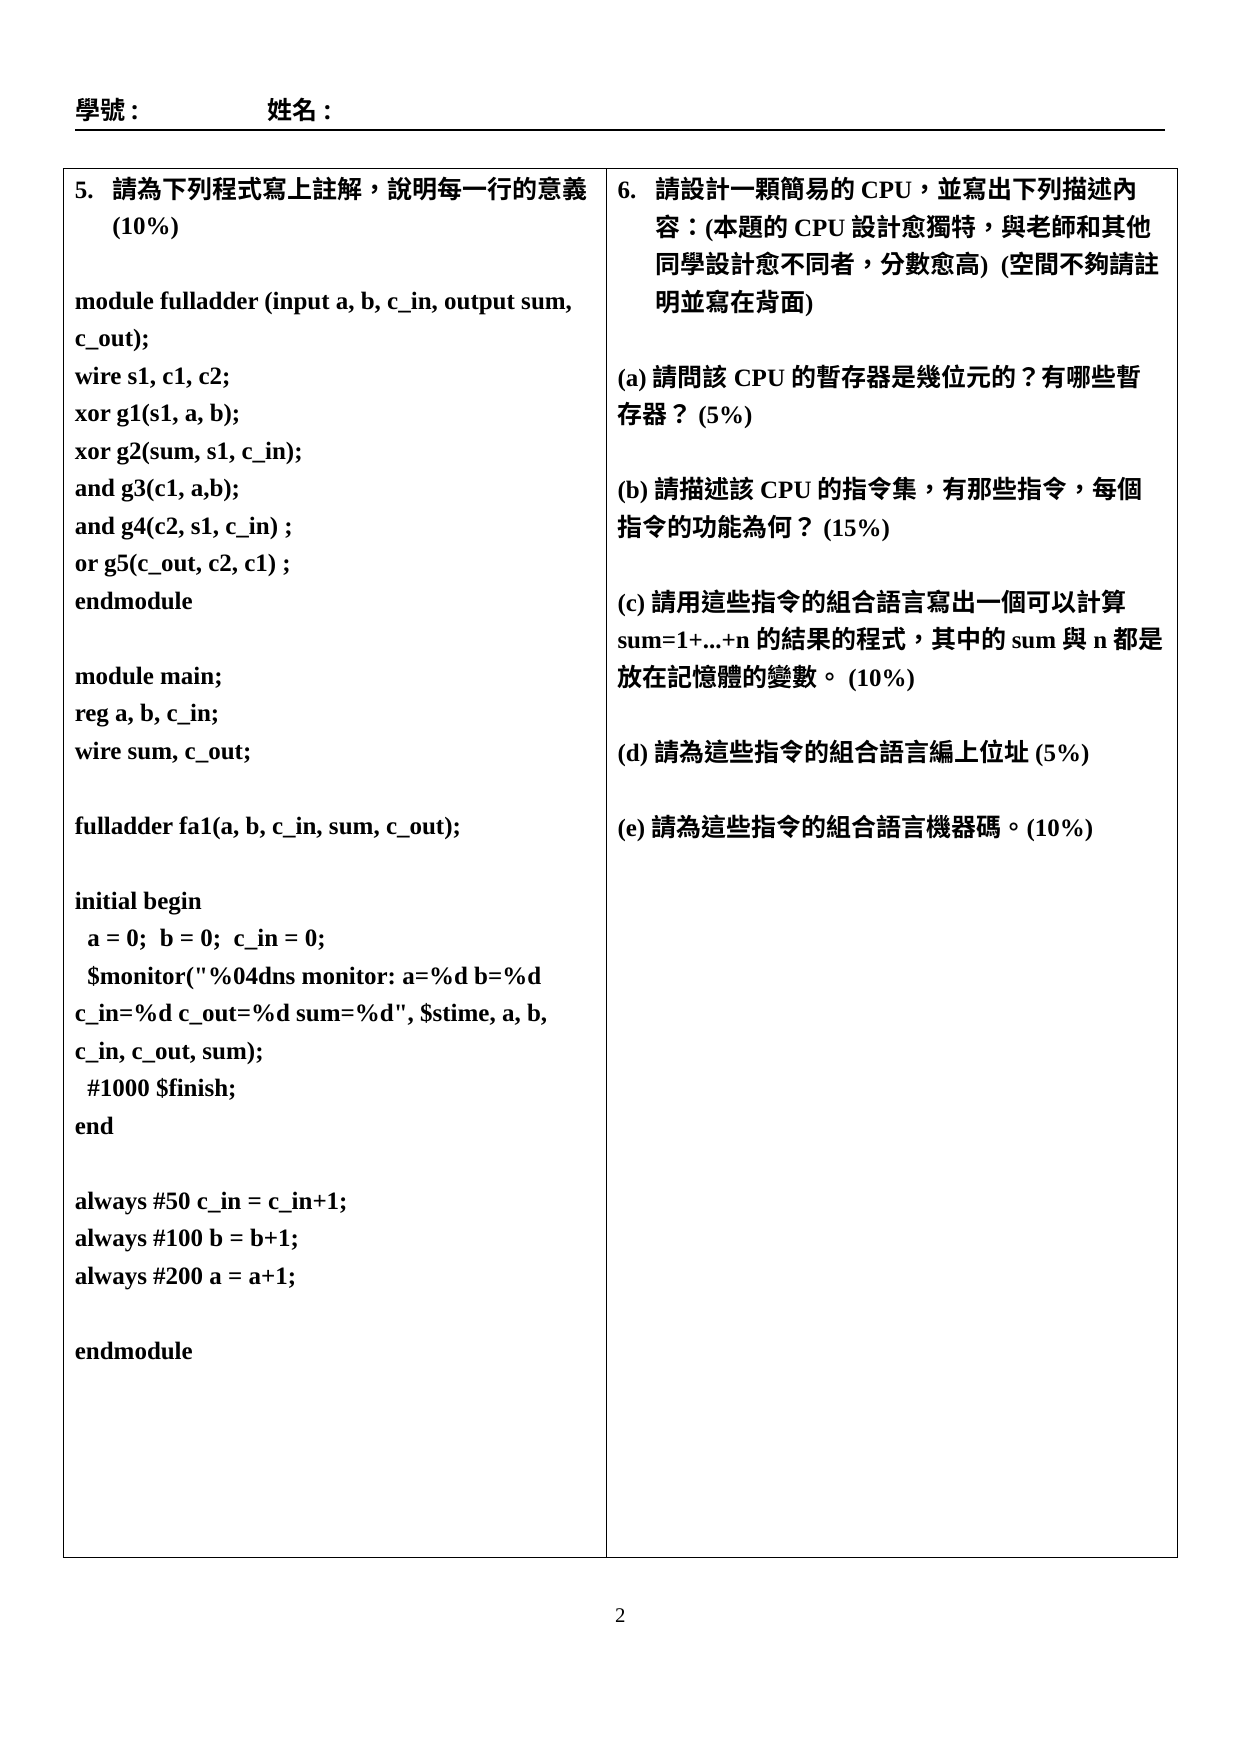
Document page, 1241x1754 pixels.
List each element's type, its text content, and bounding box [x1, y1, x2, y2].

table_header 請為下列程式寫上註解，說明每一行的意義 (10%) module fulladder (input a, b, c_in, output sum, c_out); wire s1, c1, c2; xor g1(s1, a, b); xor g2(sum, s1, c_in); and g3(c1, a,b); and g4(c2, s1, c_in) ; or g5(c_out, c2, c1) ; endmodule module main; reg a, b, c_in; wire sum, c_out; fulladder fa1(a, b, c_in, sum, c_out); initial begin a = 0; b = 0; c_in = 0; $monitor("%04dns monitor: a=%d b=%d c_in=%d c_out=%d sum=%d", $stime, a, b, c_in, c_out, sum); #1000 $finish; end always #50 c_in = c_in+1; always #100 b = b+1; always #200 a = a+1; endmodule [64, 169, 606, 1557]
table_header 請設計一顆簡易的 CPU，並寫出下列描述內容：(本題的 CPU 設計愈獨特，與老師和其他同學設計愈不同者，分數愈高) (空間不夠請註明並寫在背面) (a) 請問該 CPU 的暫存器是幾位元的？有哪些暫存器？ (5%) (b) 請描述該 CPU 的指令集，有那些指令，每個指令的功能為何？ (15%) (c) 請用這些指令的組合語言寫出一個可以計算 sum=1+...+n 的結果的程式，其中的 sum 與 n 都是放在記憶體的變數。 (10%) (d) 請為這些指令的組合語言編上位址 (5%) (e) 請為這些指令的組合語言機器碼。(10%) [607, 169, 1177, 1557]
text 學號 : 姓名 : [75, 90, 1165, 129]
